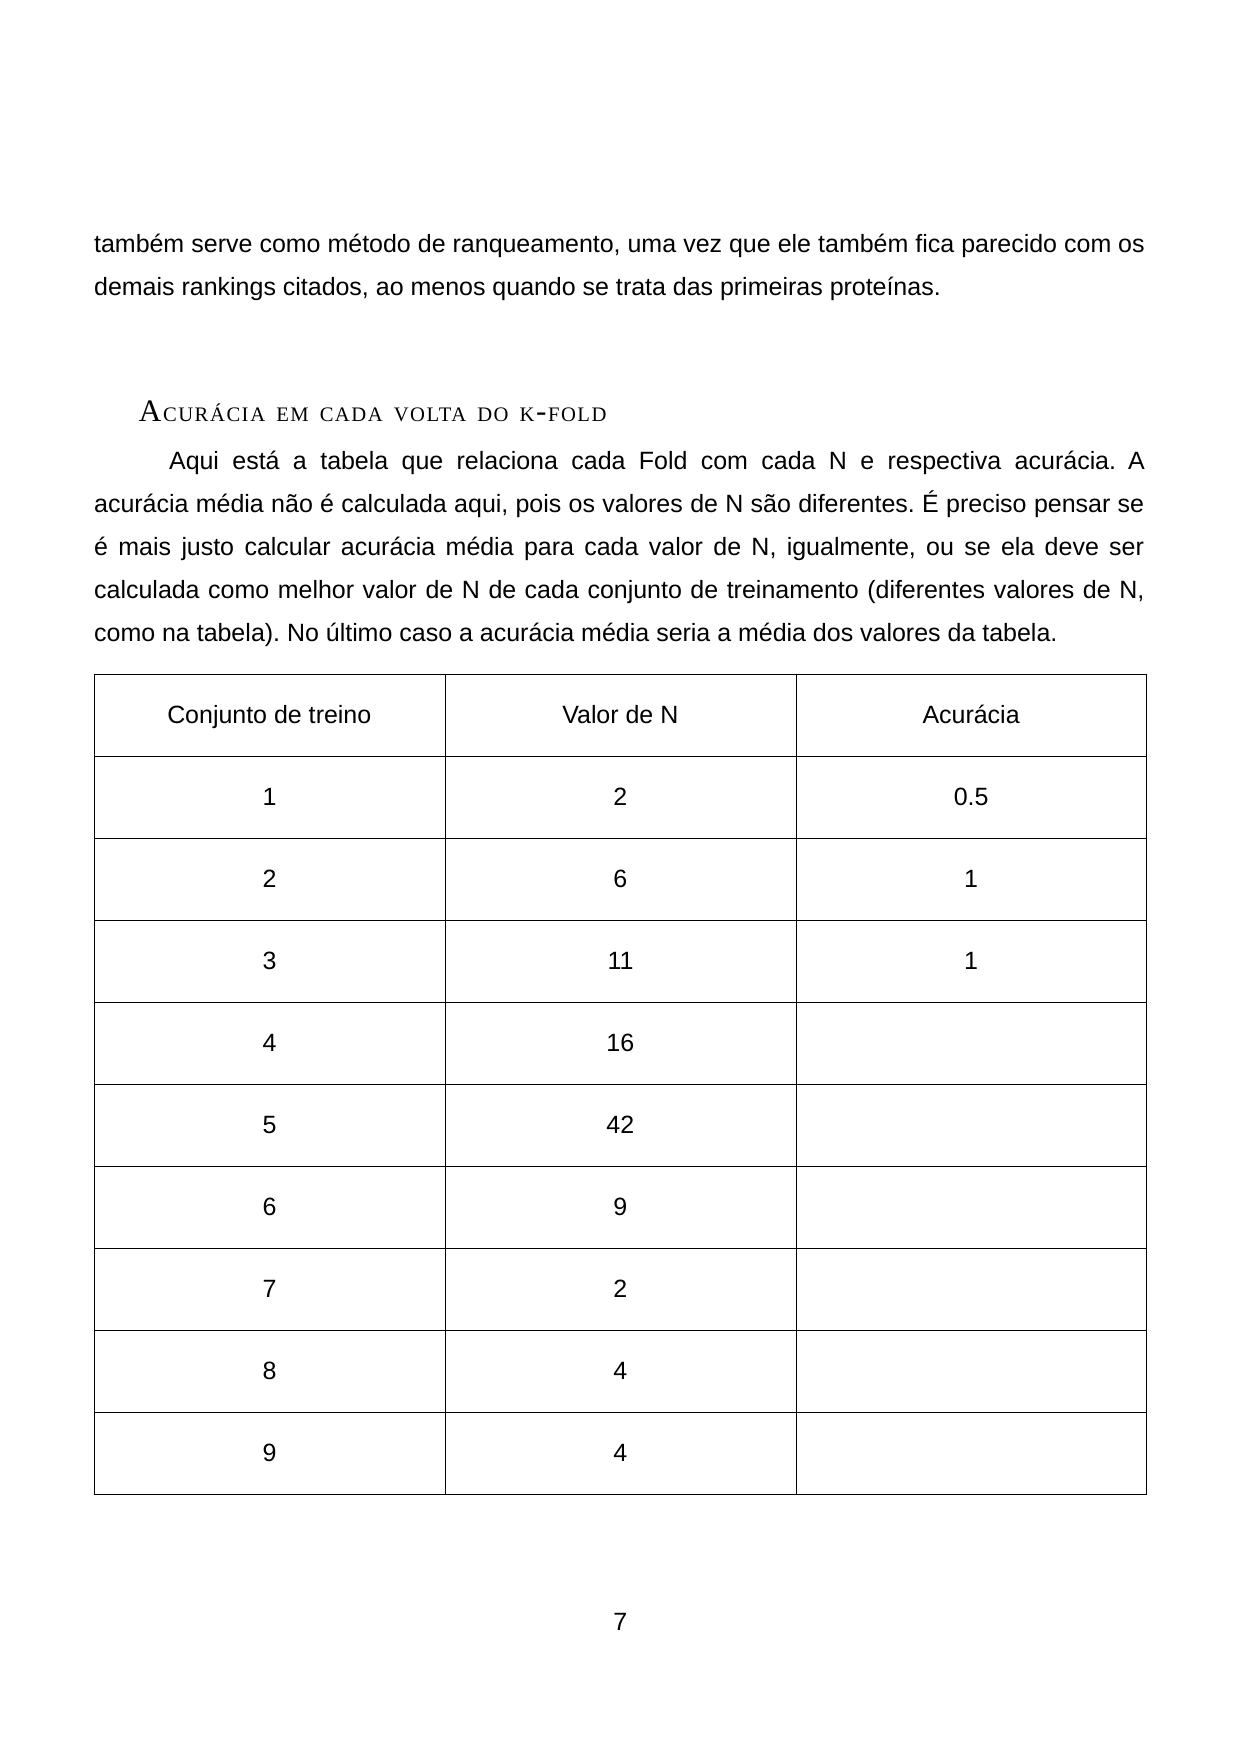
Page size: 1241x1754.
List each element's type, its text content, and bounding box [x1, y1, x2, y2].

table_cell 4 [95, 1003, 445, 1084]
table_cell 3 [95, 921, 445, 1002]
subtitle Acurácia em cada volta do k-fold [139, 392, 1146, 428]
table_cell 1 [797, 921, 1146, 1002]
table_cell 4 [446, 1413, 796, 1493]
table_cell 9 [95, 1413, 445, 1493]
table_cell 2 [95, 839, 445, 920]
table_cell 6 [446, 839, 796, 920]
table_header Conjunto de treino [95, 675, 445, 756]
table_cell 16 [446, 1003, 796, 1084]
table_cell 42 [446, 1085, 796, 1166]
table_cell [797, 1167, 1146, 1248]
table_cell 9 [446, 1167, 796, 1248]
table_cell [797, 1331, 1146, 1412]
table_cell [797, 1249, 1146, 1329]
table_cell 11 [446, 921, 796, 1002]
table_cell 2 [446, 757, 796, 838]
table_header Valor de N [446, 675, 796, 756]
table_cell 8 [95, 1331, 445, 1412]
table_header Acurácia [797, 675, 1146, 756]
table_cell [797, 1085, 1146, 1166]
table_cell [797, 1003, 1146, 1084]
text também serve como método de ranqueamento, uma vez que ele também fica parecido com os demais rankings citados, ao menos quando se trata das primeiras proteínas. [94, 229, 1146, 301]
text Aqui está a tabela que relaciona cada Fold com cada N e respectiva acurácia. A acurácia média não é calculada aqui, pois os valores de N são diferentes. É preciso pensar se é mais justo calcular acurácia média para cada valor de N, igualmente, ou se ela deve ser calculada como melhor valor de N de cada conjunto de treinamento (diferentes valores de N, como na tabela). No último caso a acurácia média seria a média dos valores da tabela. [94, 446, 1146, 647]
table_cell 7 [95, 1249, 445, 1329]
table_cell 1 [797, 839, 1146, 920]
table_cell 0.5 [797, 757, 1146, 838]
table_cell 6 [95, 1167, 445, 1248]
table_cell 1 [95, 757, 445, 838]
table_cell [797, 1413, 1146, 1493]
table_cell 4 [446, 1331, 796, 1412]
table_cell 5 [95, 1085, 445, 1166]
table_cell 2 [446, 1249, 796, 1329]
